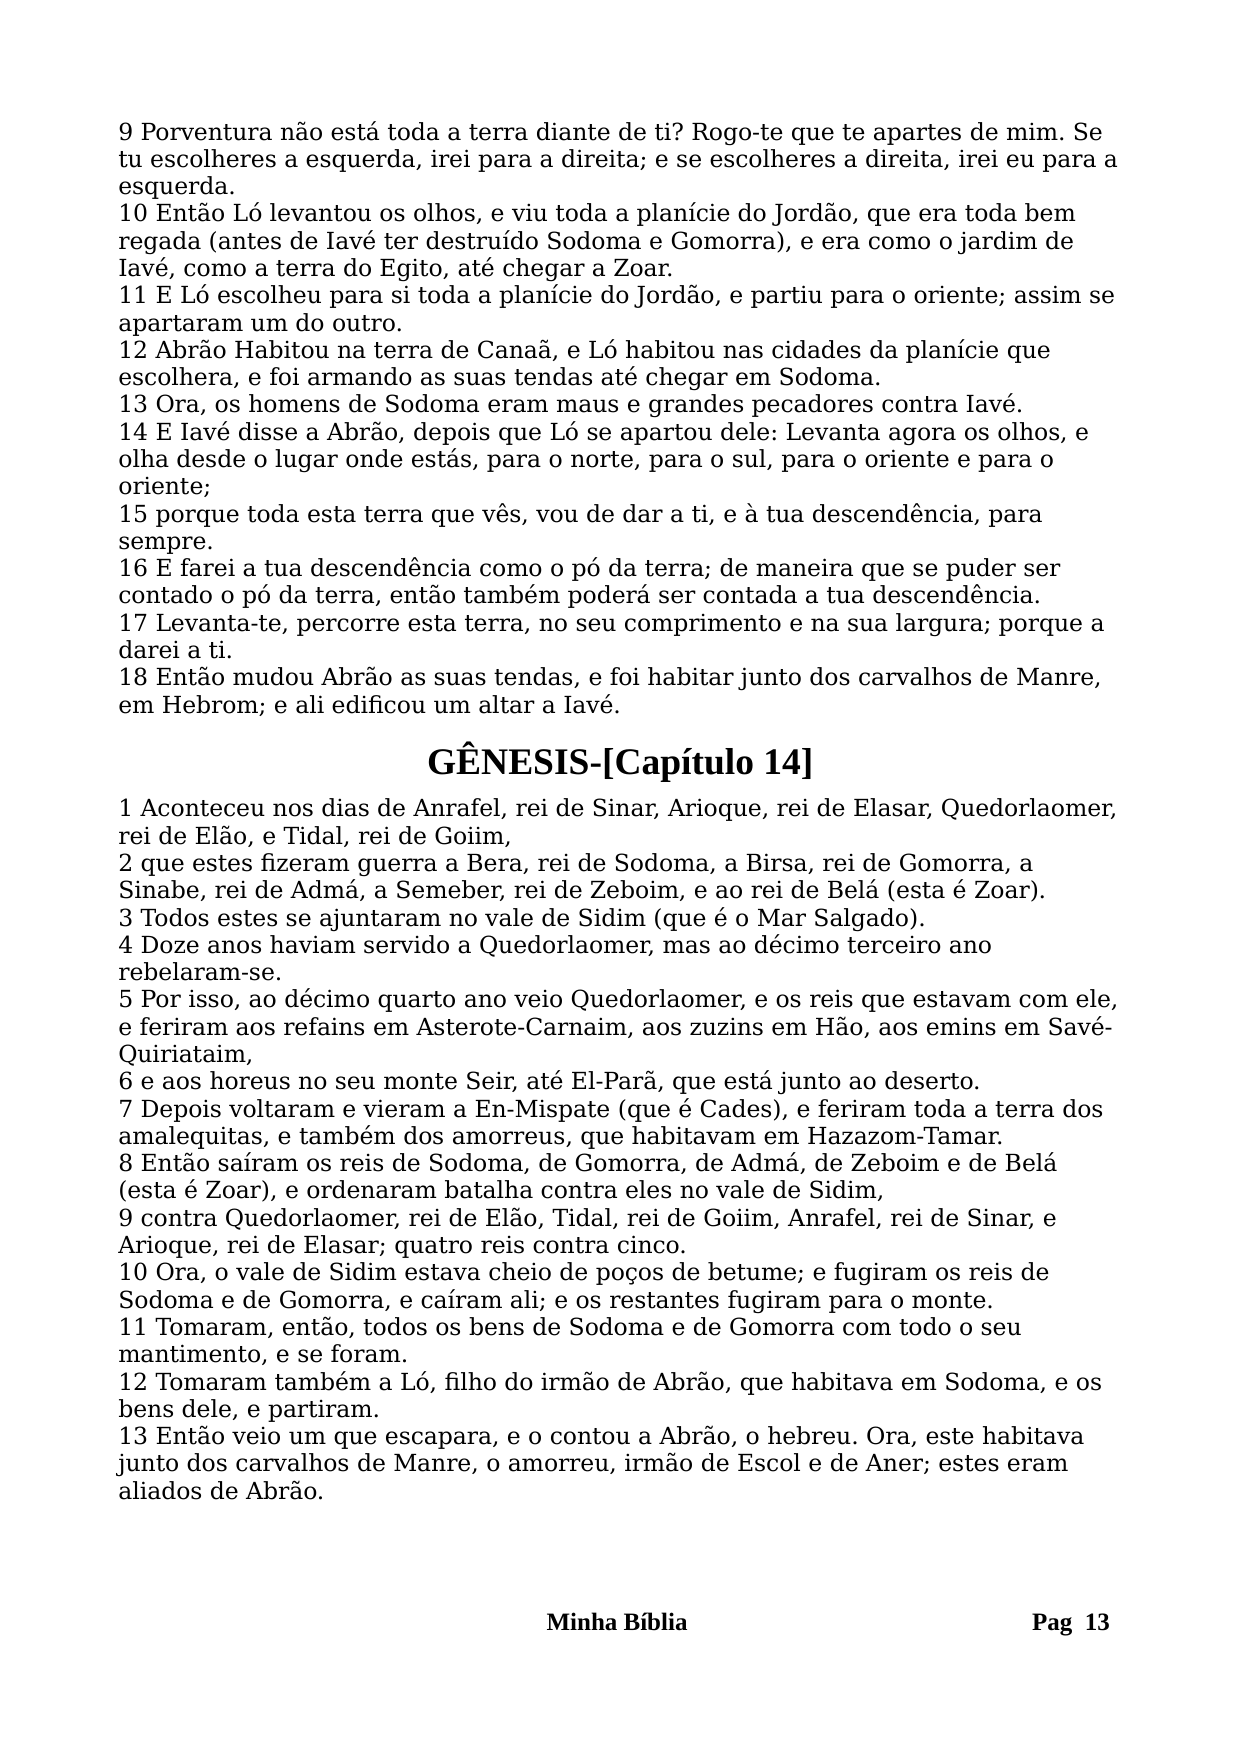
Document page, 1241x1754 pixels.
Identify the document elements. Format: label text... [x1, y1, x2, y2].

text 18 Então mudou Abrão as suas tendas, e foi habitar junto dos carvalhos de Manre, em Hebrom; e ali edificou um altar a Iavé. [118, 664, 1122, 718]
text 11 E Ló escolheu para si toda a planície do Jordão, e partiu para o oriente; assim se apartaram um do outro. [118, 282, 1122, 336]
text 10 Ora, o vale de Sidim estava cheio de poços de betume; e fugiram os reis de Sodoma e de Gomorra, e caíram ali; e os restantes fugiram para o monte. [118, 1259, 1122, 1313]
text 16 E farei a tua descendência como o pó da terra; de maneira que se puder ser contado o pó da terra, então também poderá ser contada a tua descendência. [118, 555, 1122, 609]
text 7 Depois voltaram e vieram a En-Mispate (que é Cades), e feriram toda a terra dos amalequitas, e também dos amorreus, que habitavam em Hazazom-Tamar. [118, 1095, 1122, 1150]
text 11 Tomaram, então, todos os bens de Sodoma e de Gomorra com todo o seu mantimento, e se foram. [118, 1313, 1122, 1368]
text 14 E Iavé disse a Abrão, depois que Ló se apartou dele: Levanta agora os olhos, e olha desde o lugar onde estás, para o norte, para o sul, para o oriente e para o oriente; [118, 418, 1122, 500]
text 12 Tomaram também a Ló, filho do irmão de Abrão, que habitava em Sodoma, e os bens dele, e partiram. [118, 1368, 1122, 1423]
text 17 Levanta-te, percorre esta terra, no seu comprimento e na sua largura; porque a darei a ti. [118, 609, 1122, 664]
text 6 e aos horeus no seu monte Seir, até El-Parã, que está junto ao deserto. [118, 1068, 1122, 1095]
subtitle GÊNESIS-[Capítulo 14] [118, 739, 1122, 782]
text 12 Abrão Habitou na terra de Canaã, e Ló habitou nas cidades da planície que escolhera, e foi armando as suas tendas até chegar em Sodoma. [118, 336, 1122, 391]
text 3 Todos estes se ajuntaram no vale de Sidim (que é o Mar Salgado). [118, 904, 1122, 931]
text 1 Aconteceu nos dias de Anrafel, rei de Sinar, Arioque, rei de Elasar, Quedorlaomer, rei de Elão, e Tidal, rei de Goiim, [118, 795, 1122, 849]
text 13 Então veio um que escapara, e o contou a Abrão, o hebreu. Ora, este habitava junto dos carvalhos de Manre, o amorreu, irmão de Escol e de Aner; estes eram aliados de Abrão. [118, 1423, 1122, 1504]
text 13 Ora, os homens de Sodoma eram maus e grandes pecadores contra Iavé. [118, 391, 1122, 418]
text 10 Então Ló levantou os olhos, e viu toda a planície do Jordão, que era toda bem regada (antes de Iavé ter destruído Sodoma e Gomorra), e era como o jardim de Iavé, como a terra do Egito, até chegar a Zoar. [118, 200, 1122, 282]
text 5 Por isso, ao décimo quarto ano veio Quedorlaomer, e os reis que estavam com ele, e feriram aos refains em Asterote-Carnaim, aos zuzins em Hão, aos emins em Savé-Quiriataim, [118, 986, 1122, 1068]
text 4 Doze anos haviam servido a Quedorlaomer, mas ao décimo terceiro ano rebelaram-se. [118, 931, 1122, 986]
text 9 contra Quedorlaomer, rei de Elão, Tidal, rei de Goiim, Anrafel, rei de Sinar, e Arioque, rei de Elasar; quatro reis contra cinco. [118, 1204, 1122, 1259]
text 15 porque toda esta terra que vês, vou de dar a ti, e à tua descendência, para sempre. [118, 500, 1122, 555]
text 9 Porventura não está toda a terra diante de ti? Rogo-te que te apartes de mim. Se tu escolheres a esquerda, irei para a direita; e se escolheres a direita, irei eu para a esquerda. [118, 118, 1122, 200]
text 2 que estes fizeram guerra a Bera, rei de Sodoma, a Birsa, rei de Gomorra, a Sinabe, rei de Admá, a Semeber, rei de Zeboim, e ao rei de Belá (esta é Zoar). [118, 849, 1122, 904]
text 8 Então saíram os reis de Sodoma, de Gomorra, de Admá, de Zeboim e de Belá (esta é Zoar), e ordenaram batalha contra eles no vale de Sidim, [118, 1150, 1122, 1204]
